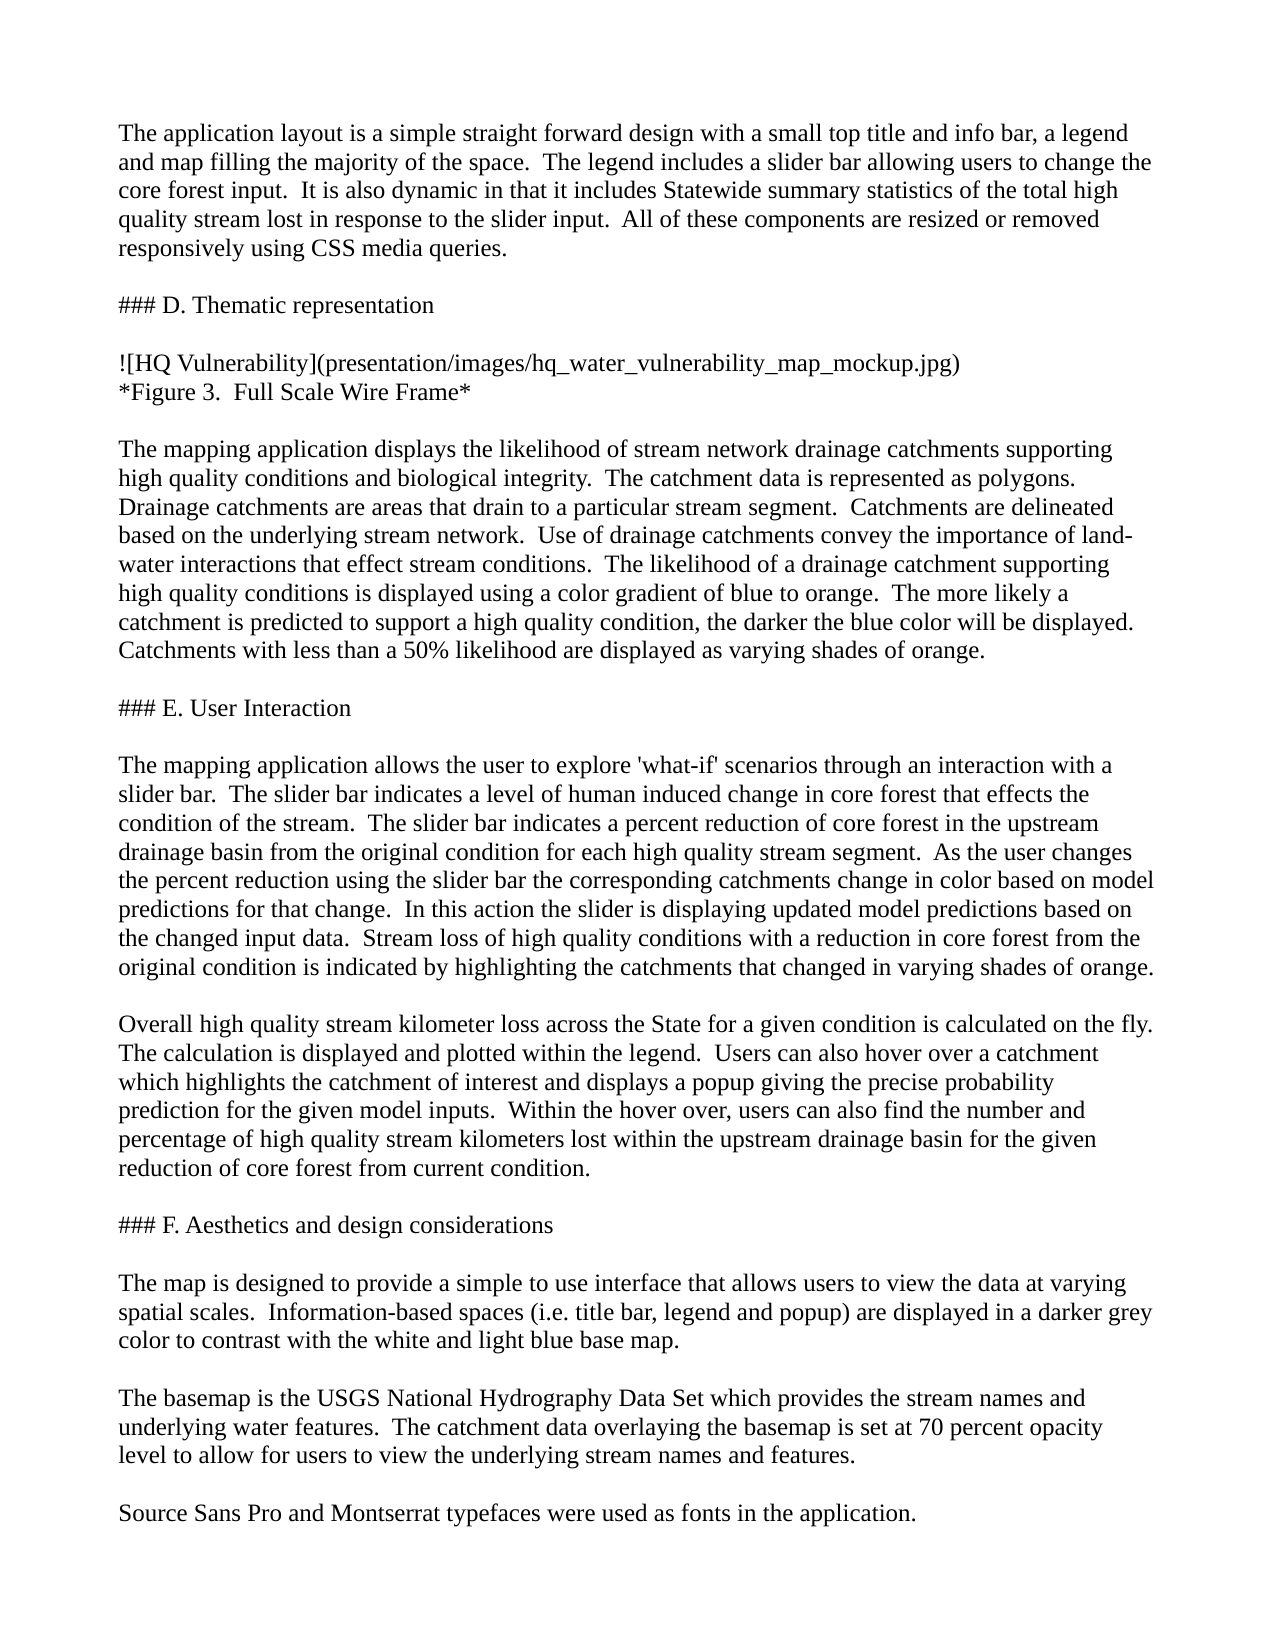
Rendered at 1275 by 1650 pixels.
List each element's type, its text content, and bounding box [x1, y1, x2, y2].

text ### E. User Interaction [118, 693, 1157, 722]
text ### F. Aesthetics and design considerations [118, 1211, 1157, 1239]
text The mapping application displays the likelihood of stream network drainage catchments supporting high quality conditions and biological integrity. The catchment data is represented as polygons. Drainage catchments are areas that drain to a particular stream segment. Catchments are delineated based on the underlying stream network. Use of drainage catchments convey the importance of land-water interactions that effect stream conditions. The likelihood of a drainage catchment supporting high quality conditions is displayed using a color gradient of blue to orange. The more likely a catchment is predicted to support a high quality condition, the darker the blue color will be displayed. Catchments with less than a 50% likelihood are displayed as varying shades of orange. [118, 434, 1157, 664]
text The mapping application allows the user to explore 'what-if' scenarios through an interaction with a slider bar. The slider bar indicates a level of human induced change in core forest that effects the condition of the stream. The slider bar indicates a percent reduction of core forest in the upstream drainage basin from the original condition for each high quality stream segment. As the user changes the percent reduction using the slider bar the corresponding catchments change in color based on model predictions for that change. In this action the slider is displaying updated model predictions based on the changed input data. Stream loss of high quality conditions with a reduction in core forest from the original condition is indicated by highlighting the catchments that changed in varying shades of orange. [118, 751, 1157, 981]
text ![HQ Vulnerability](presentation/images/hq_water_vulnerability_map_mockup.jpg) [118, 348, 1157, 377]
text Source Sans Pro and Montserrat typefaces were used as fonts in the application. [118, 1498, 1157, 1527]
text *Figure 3. Full Scale Wire Frame* [118, 377, 1157, 406]
text The basemap is the USGS National Hydrography Data Set which provides the stream names and underlying water features. The catchment data overlaying the basemap is set at 70 percent opacity level to allow for users to view the underlying stream names and features. [118, 1383, 1157, 1469]
text Overall high quality stream kilometer loss across the State for a given condition is calculated on the fly. The calculation is displayed and plotted within the legend. Users can also hover over a catchment which highlights the catchment of interest and displays a popup giving the precise probability prediction for the given model inputs. Within the hover over, users can also find the number and percentage of high quality stream kilometers lost within the upstream drainage basin for the given reduction of core forest from current condition. [118, 1009, 1157, 1182]
text ### D. Thematic representation [118, 291, 1157, 319]
text The map is designed to provide a simple to use interface that allows users to view the data at varying spatial scales. Information-based spaces (i.e. title bar, legend and popup) are displayed in a darker grey color to contrast with the white and light blue base map. [118, 1268, 1157, 1354]
text The application layout is a simple straight forward design with a small top title and info bar, a legend and map filling the majority of the space. The legend includes a slider bar allowing users to change the core forest input. It is also dynamic in that it includes Statewide summary statistics of the total high quality stream lost in response to the slider input. All of these components are resized or removed responsively using CSS media queries. [118, 118, 1157, 262]
